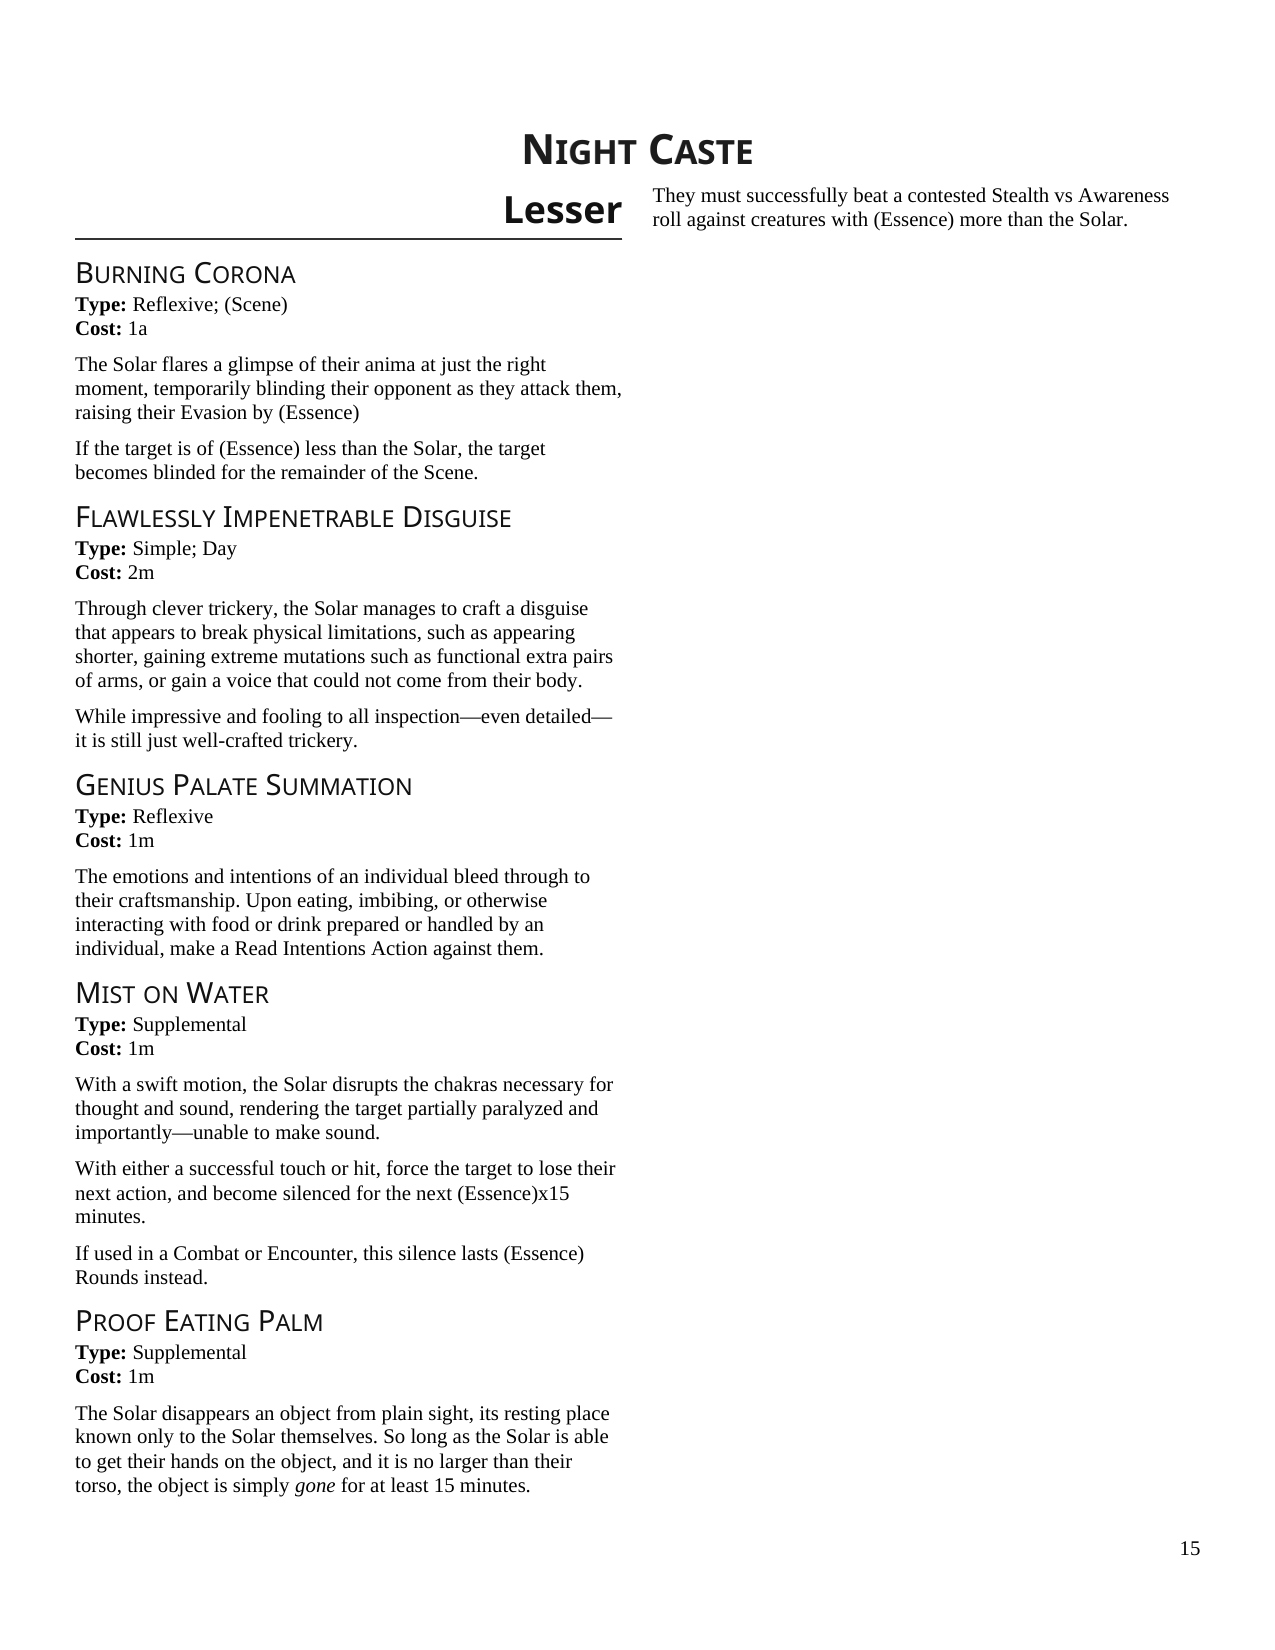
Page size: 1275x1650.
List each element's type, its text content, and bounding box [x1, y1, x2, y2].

subtitle Night Caste [75, 120, 1200, 177]
subtitle Mist on Water [75, 972, 622, 1012]
text Lesser [75, 183, 622, 238]
subtitle Burning Corona [75, 252, 622, 292]
text While impressive and fooling to all inspection—even detailed—it is still just well-crafted trickery. [75, 704, 622, 752]
subtitle Flawlessly Impenetrable Disguise [75, 496, 622, 536]
text If used in a Combat or Encounter, this silence lasts (Essence) Rounds instead. [75, 1241, 622, 1289]
text With either a successful touch or hit, force the target to lose their next action, and become silenced for the next (Essence)x15 minutes. [75, 1156, 622, 1228]
text Type: Supplemental Cost: 1m [75, 1012, 622, 1060]
text They must successfully beat a contested Stealth vs Awareness roll against creatures with (Essence) more than the Solar. [652, 183, 1200, 231]
text The emotions and intentions of an individual bleed through to their craftsmanship. Upon eating, imbibing, or otherwise interacting with food or drink prepared or handled by an individual, make a Read Intentions Action against them. [75, 864, 622, 960]
subtitle Genius Palate Summation [75, 764, 622, 804]
text With a swift motion, the Solar disrupts the chakras necessary for thought and sound, rendering the target partially paralyzed and importantly—unable to make sound. [75, 1072, 622, 1144]
text Type: Supplemental Cost: 1m [75, 1340, 622, 1388]
text The Solar flares a glimpse of their anima at just the right moment, temporarily blinding their opponent as they attack them, raising their Evasion by (Essence) [75, 352, 622, 424]
text Through clever trickery, the Solar manages to craft a disguise that appears to break physical limitations, such as appearing shorter, gaining extreme mutations such as functional extra pairs of arms, or gain a voice that could not come from their body. [75, 596, 622, 692]
subtitle Proof Eating Palm [75, 1301, 622, 1340]
text Type: Reflexive Cost: 1m [75, 804, 622, 852]
text Type: Reflexive; (Scene) Cost: 1a [75, 292, 622, 340]
text The Solar disappears an object from plain sight, its resting place known only to the Solar themselves. So long as the Solar is able to get their hands on the object, and it is no larger than their torso, the object is simply gone for at least 15 minutes. [75, 1400, 622, 1497]
text If the target is of (Essence) less than the Solar, the target becomes blinded for the remainder of the Scene. [75, 436, 622, 484]
text Type: Simple; Day Cost: 2m [75, 536, 622, 584]
